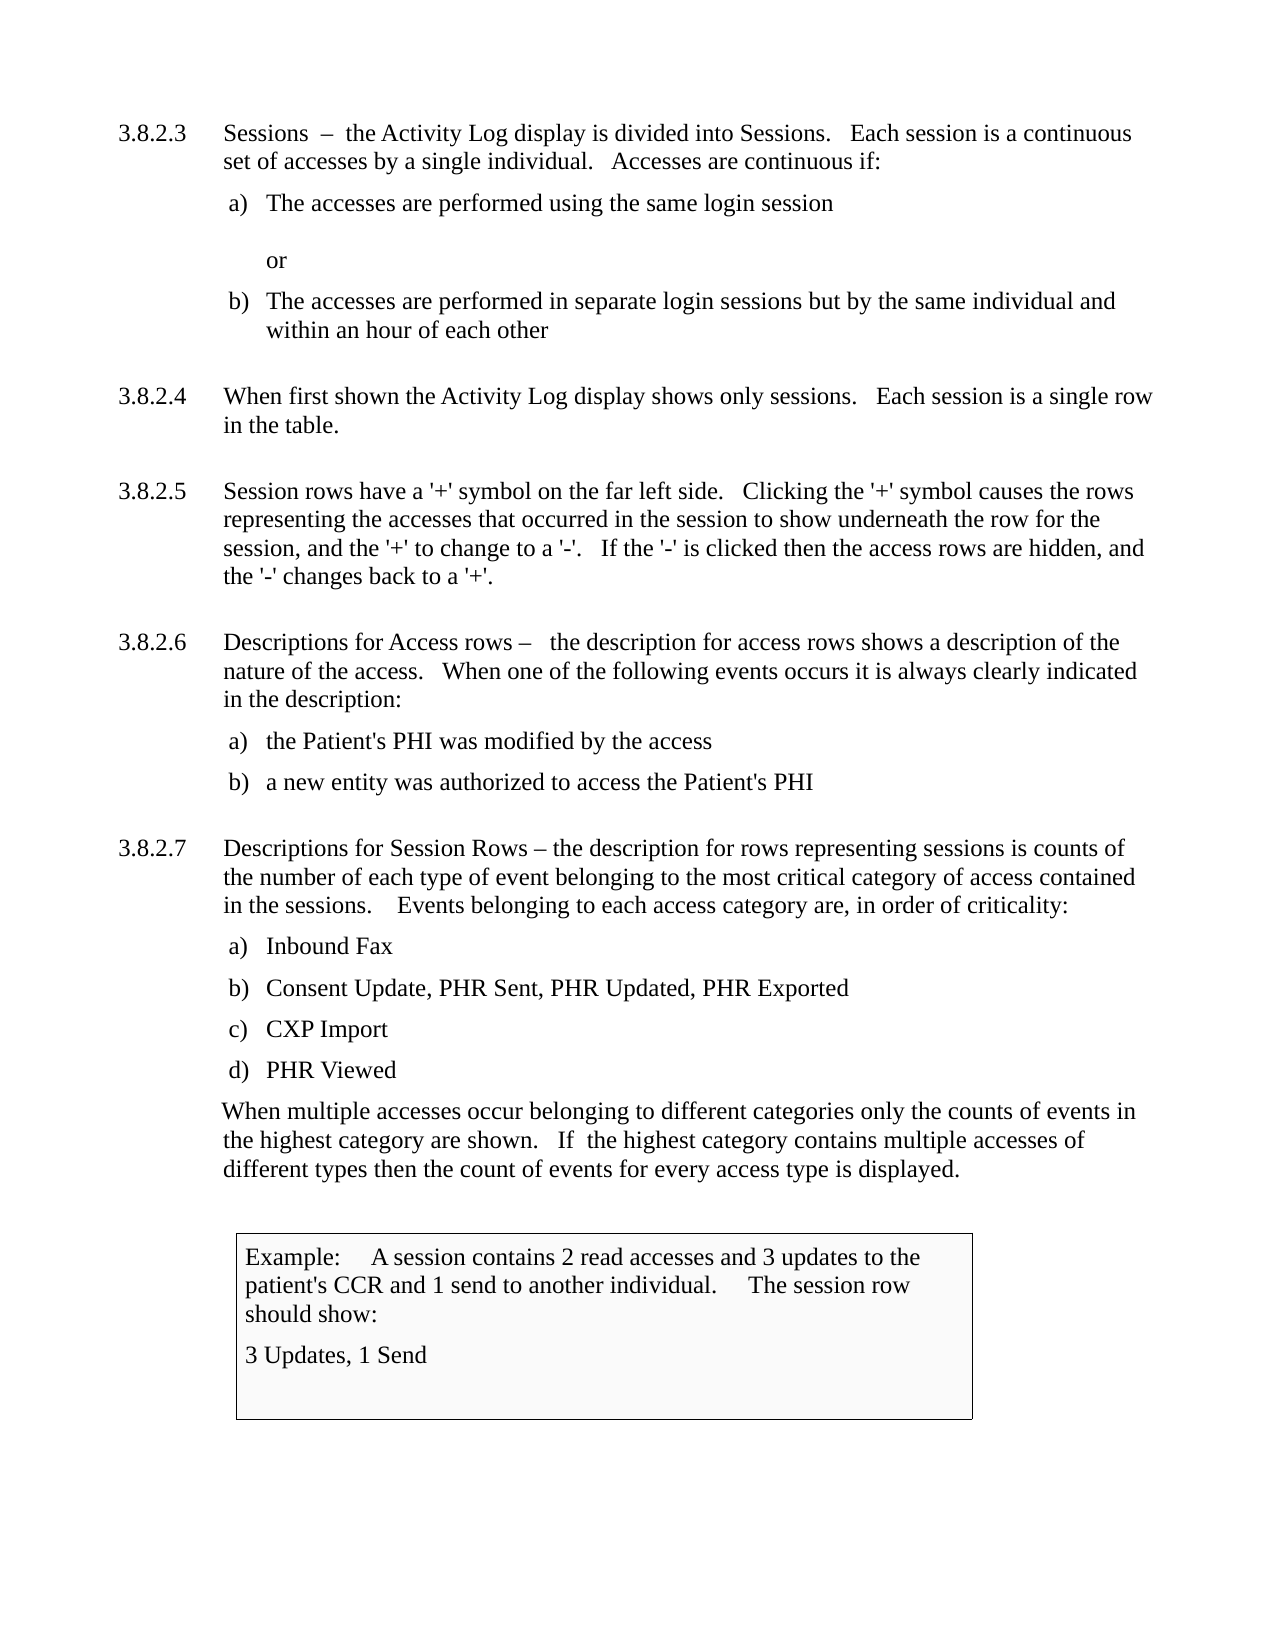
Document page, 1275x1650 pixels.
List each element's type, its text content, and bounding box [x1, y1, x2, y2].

subtitle Descriptions for Access rows – the description for access rows shows a description of the nature of the access. When one of the following events occurs it is always clearly indicated in the description: [118, 628, 1157, 713]
subtitle Descriptions for Session Rows – the description for rows representing sessions is counts of the number of each type of event belonging to the most critical category of access contained in the sessions. Events belonging to each access category are, in order of criticality: [118, 833, 1157, 919]
subtitle When first shown the Activity Log display shows only sessions. Each session is a single row in the table. [118, 381, 1157, 438]
list Consent Update, PHR Sent, PHR Updated, PHR Exported [228, 973, 1157, 1001]
subtitle Session rows have a '+' symbol on the far left side. Clicking the '+' symbol causes the rows representing the accesses that occurred in the session to show underneath the row for the session, and the '+' to change to a '-'. If the '-' is clicked then the access rows are hidden, and the '-' changes back to a '+'. [118, 476, 1157, 590]
text Example: A session contains 2 read accesses and 3 updates to the patient's CCR and 1 send to another individual. The session row should show: [245, 1242, 963, 1328]
list a new entity was authorized to access the Patient's PHI [228, 767, 1157, 796]
list the Patient's PHI was modified by the access [228, 726, 1157, 754]
list The accesses are performed in separate login sessions but by the same individual and within an hour of each other [228, 286, 1157, 344]
list CXP Import [228, 1014, 1157, 1043]
subtitle Sessions – the Activity Log display is divided into Sessions. Each session is a continuous set of accesses by a single individual. Accesses are continuous if: [118, 118, 1157, 175]
list PHR Viewed [228, 1055, 1157, 1084]
text 3 Updates, 1 Send [245, 1340, 963, 1369]
list The accesses are performed using the same login session or [228, 188, 1157, 274]
text When multiple accesses occur belonging to different categories only the counts of events in the highest category are shown. If the highest category contains multiple accesses of different types then the count of events for every access type is displayed. [221, 1096, 1157, 1183]
list Inbound Fax [228, 931, 1157, 960]
